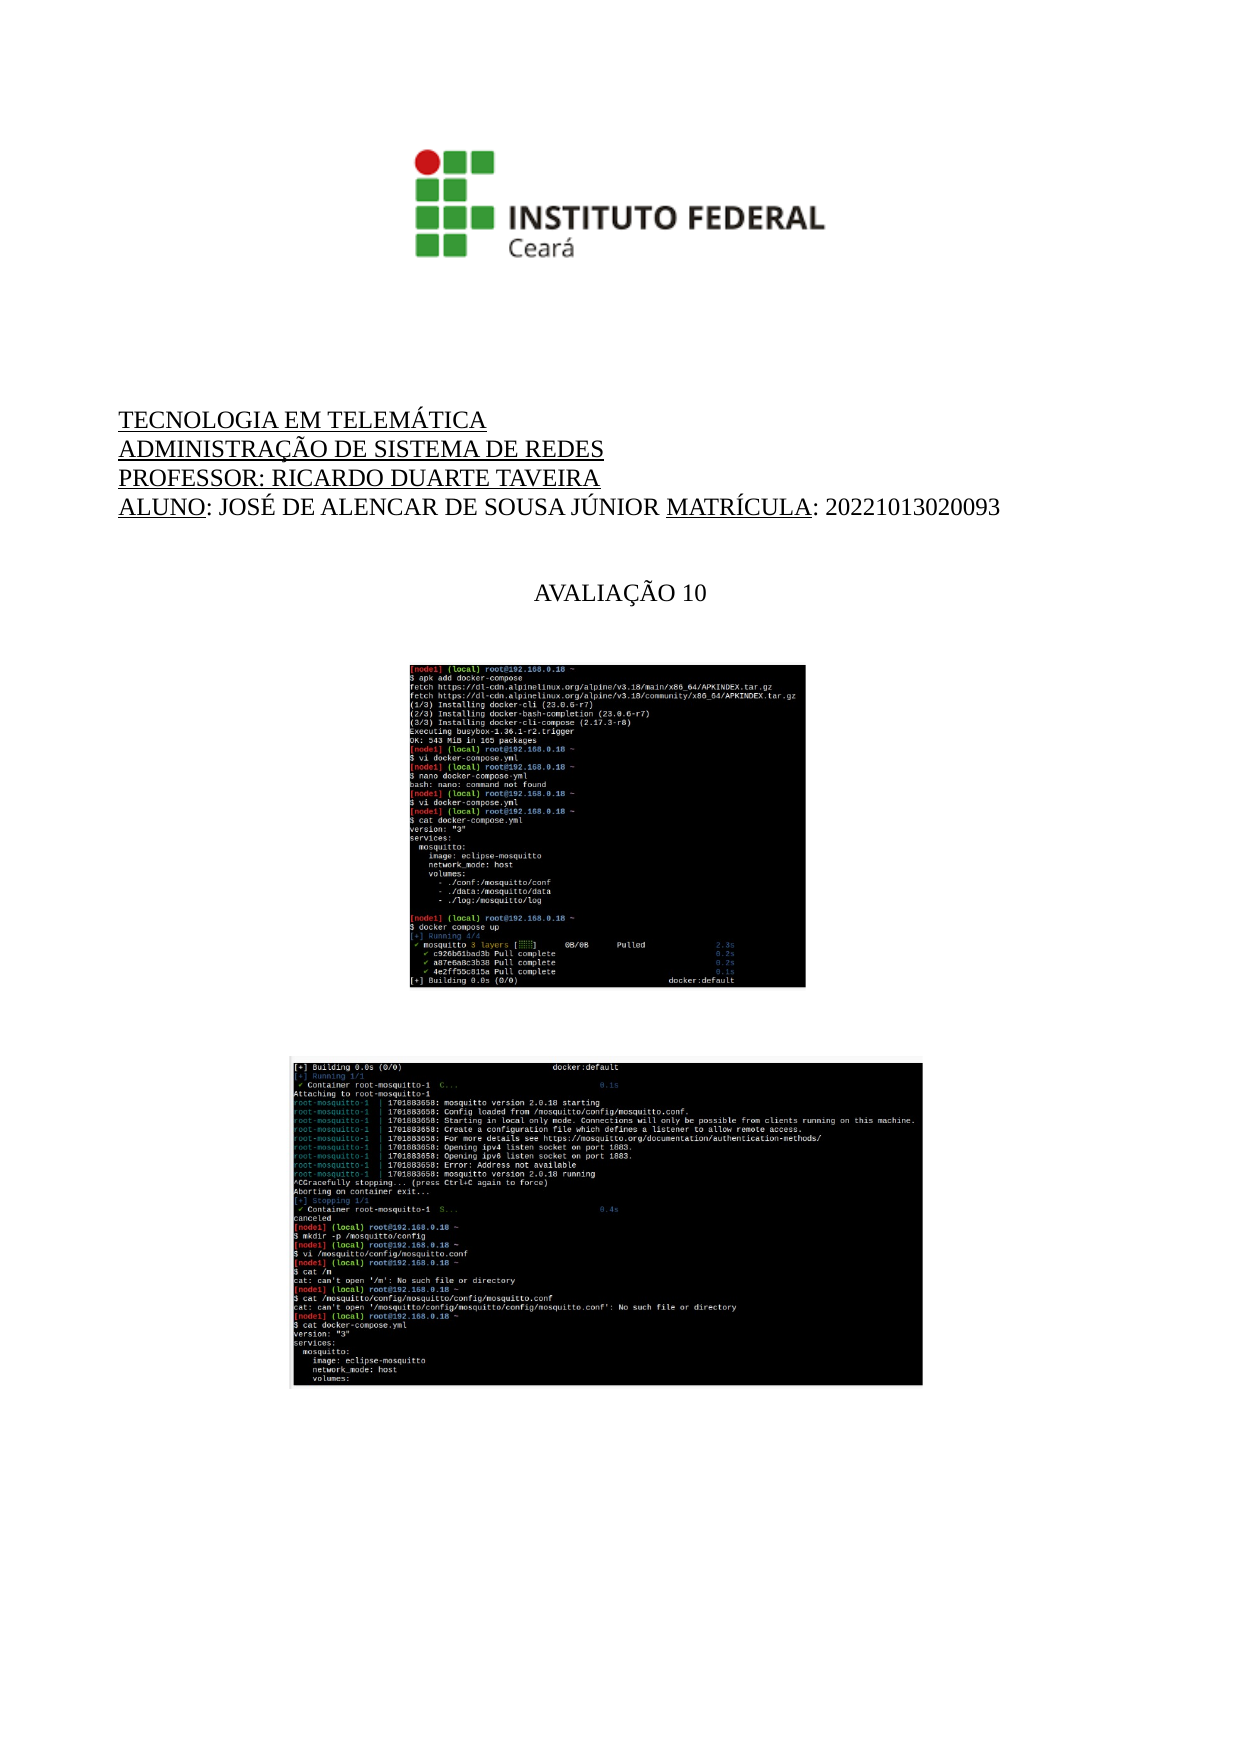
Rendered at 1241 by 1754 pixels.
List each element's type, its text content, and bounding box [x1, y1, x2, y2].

picture [409, 662, 697, 991]
text ADMINISTRAÇÃO DE SISTEMA DE REDES [118, 434, 1122, 463]
text AVALIAÇÃO 10 [118, 578, 1122, 607]
picture [411, 59, 829, 355]
picture [286, 1056, 923, 1389]
text TECNOLOGIA EM TELEMÁTICA [118, 406, 1122, 434]
text PROFESSOR: RICARDO DUARTE TAVEIRA [118, 463, 1122, 492]
text ALUNO: JOSÉ DE ALENCAR DE SOUSA JÚNIOR MATRÍCULA: 20221013020093 [118, 492, 1122, 521]
